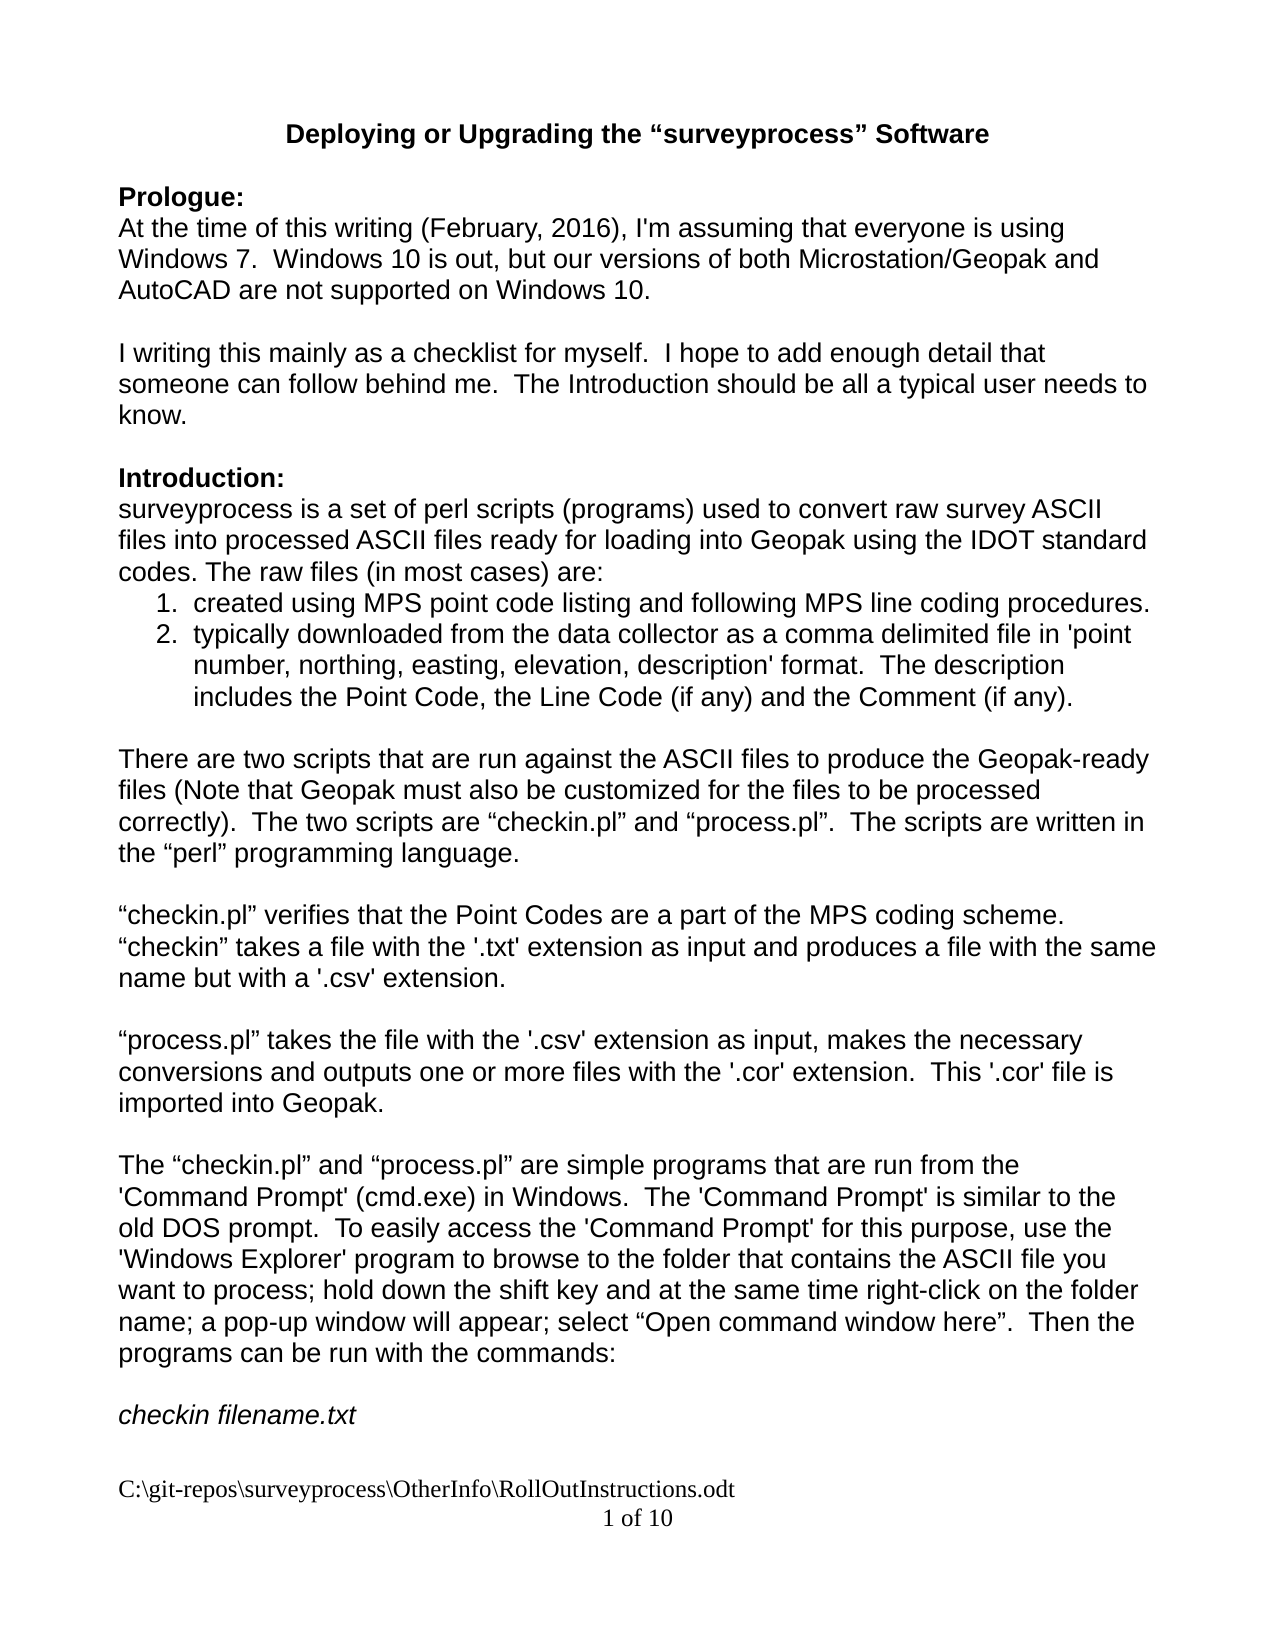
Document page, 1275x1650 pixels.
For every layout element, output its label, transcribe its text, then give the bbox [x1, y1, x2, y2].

text The “checkin.pl” and “process.pl” are simple programs that are run from the 'Command Prompt' (cmd.exe) in Windows. The 'Command Prompt' is similar to the old DOS prompt. To easily access the 'Command Prompt' for this purpose, use the 'Windows Explorer' program to browse to the folder that contains the ASCII file you want to process; hold down the shift key and at the same time right-click on the folder name; a pop-up window will appear; select “Open command window here”. Then the programs can be run with the commands: [118, 1149, 1157, 1368]
text I writing this mainly as a checklist for myself. I hope to add enough detail that someone can follow behind me. The Introduction should be all a typical user needs to know. [118, 337, 1157, 431]
text surveyprocess is a set of perl scripts (programs) used to convert raw survey ASCII files into processed ASCII files ready for loading into Geopak using the IDOT standard codes. The raw files (in most cases) are: [118, 493, 1157, 587]
text “process.pl” takes the file with the '.csv' extension as input, makes the necessary conversions and outputs one or more files with the '.cor' extension. This '.cor' file is imported into Geopak. [118, 1024, 1157, 1118]
text There are two scripts that are run against the ASCII files to produce the Geopak-ready files (Note that Geopak must also be customized for the files to be processed correctly). The two scripts are “checkin.pl” and “process.pl”. The scripts are written in the “perl” programming language. [118, 743, 1157, 868]
list typically downloaded from the data collector as a comma delimited file in 'point number, northing, easting, elevation, description' format. The description includes the Point Code, the Line Code (if any) and the Comment (if any). [156, 618, 1157, 712]
text Introduction: [118, 462, 1157, 493]
text “checkin.pl” verifies that the Point Codes are a part of the MPS coding scheme. “checkin” takes a file with the '.txt' extension as input and produces a file with the same name but with a '.csv' extension. [118, 899, 1157, 993]
text checkin filename.txt [118, 1399, 1157, 1431]
text At the time of this writing (February, 2016), I'm assuming that everyone is using Windows 7. Windows 10 is out, but our versions of both Microstation/Geopak and AutoCAD are not supported on Windows 10. [118, 212, 1157, 306]
text Deploying or Upgrading the “surveyprocess” Software [118, 118, 1157, 149]
list created using MPS point code listing and following MPS line coding procedures. [156, 587, 1157, 618]
text Prologue: [118, 181, 1157, 212]
